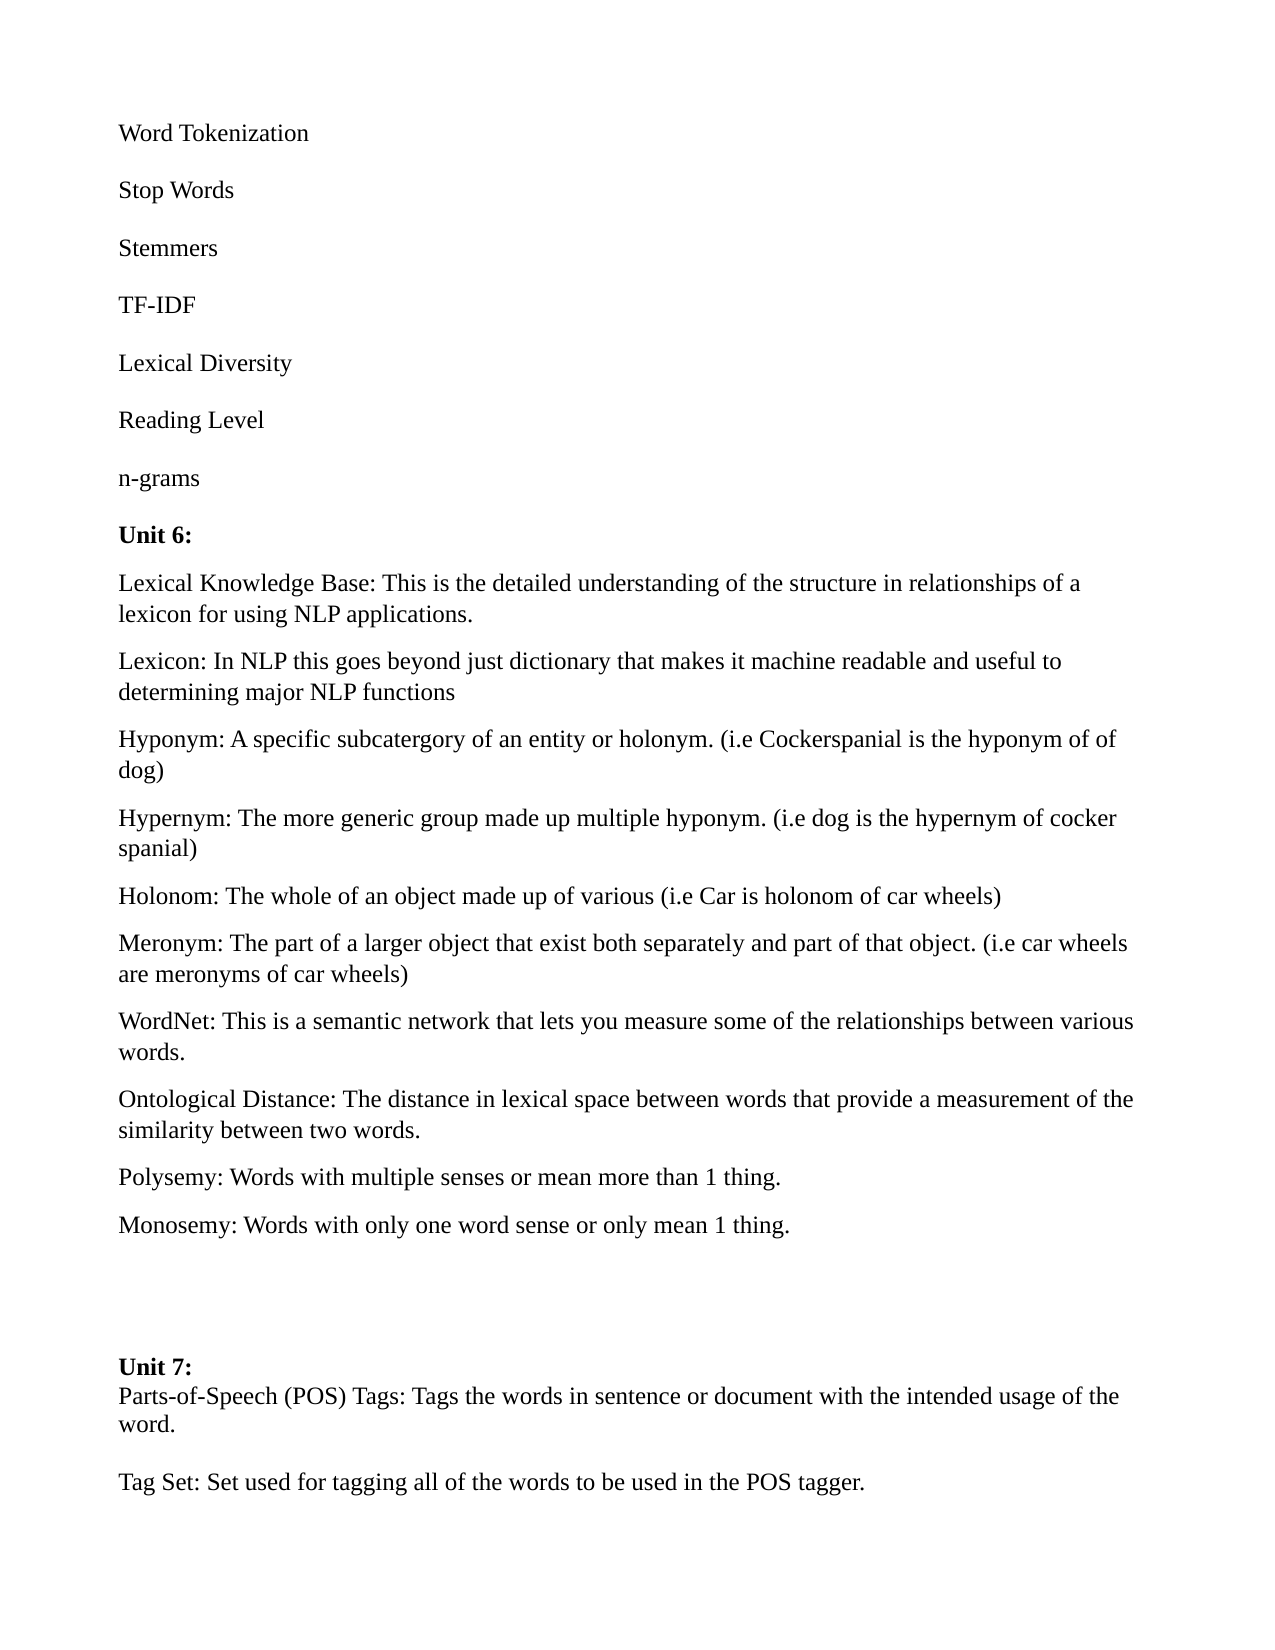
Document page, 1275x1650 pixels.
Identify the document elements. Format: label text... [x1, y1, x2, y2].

text Tag Set: Set used for tagging all of the words to be used in the POS tagger. [118, 1467, 1157, 1496]
text Hypernym: The more generic group made up multiple hyponym. (i.e dog is the hypernym of cocker spanial) [118, 803, 1157, 862]
text n-grams [118, 463, 1157, 492]
text Lexicon: In NLP this goes beyond just dictionary that makes it machine readable and useful to determining major NLP functions [118, 646, 1157, 706]
text Ontological Distance: The distance in lexical space between words that provide a measurement of the similarity between two words. [118, 1084, 1157, 1144]
text Hyponym: A specific subcatergory of an entity or holonym. (i.e Cockerspanial is the hyponym of of dog) [118, 724, 1157, 784]
text Lexical Knowledge Base: This is the detailed understanding of the structure in relationships of a lexicon for using NLP applications. [118, 568, 1157, 628]
text Unit 7: [118, 1352, 1157, 1381]
text Meronym: The part of a larger object that exist both separately and part of that object. (i.e car wheels are meronyms of car wheels) [118, 928, 1157, 988]
text Reading Level [118, 406, 1157, 434]
text Unit 6: [118, 521, 1157, 549]
text TF-IDF [118, 291, 1157, 319]
text Parts-of-Speech (POS) Tags: Tags the words in sentence or document with the intended usage of the word. [118, 1381, 1157, 1438]
text Stop Words [118, 176, 1157, 204]
text WordNet: This is a semantic network that lets you measure some of the relationships between various words. [118, 1006, 1157, 1066]
text Stemmers [118, 233, 1157, 262]
text Monosemy: Words with only one word sense or only mean 1 thing. [118, 1210, 1157, 1239]
text Lexical Diversity [118, 348, 1157, 377]
text Word Tokenization [118, 118, 1157, 147]
text Polysemy: Words with multiple senses or mean more than 1 thing. [118, 1162, 1157, 1191]
text Holonom: The whole of an object made up of various (i.e Car is holonom of car wheels) [118, 881, 1157, 909]
